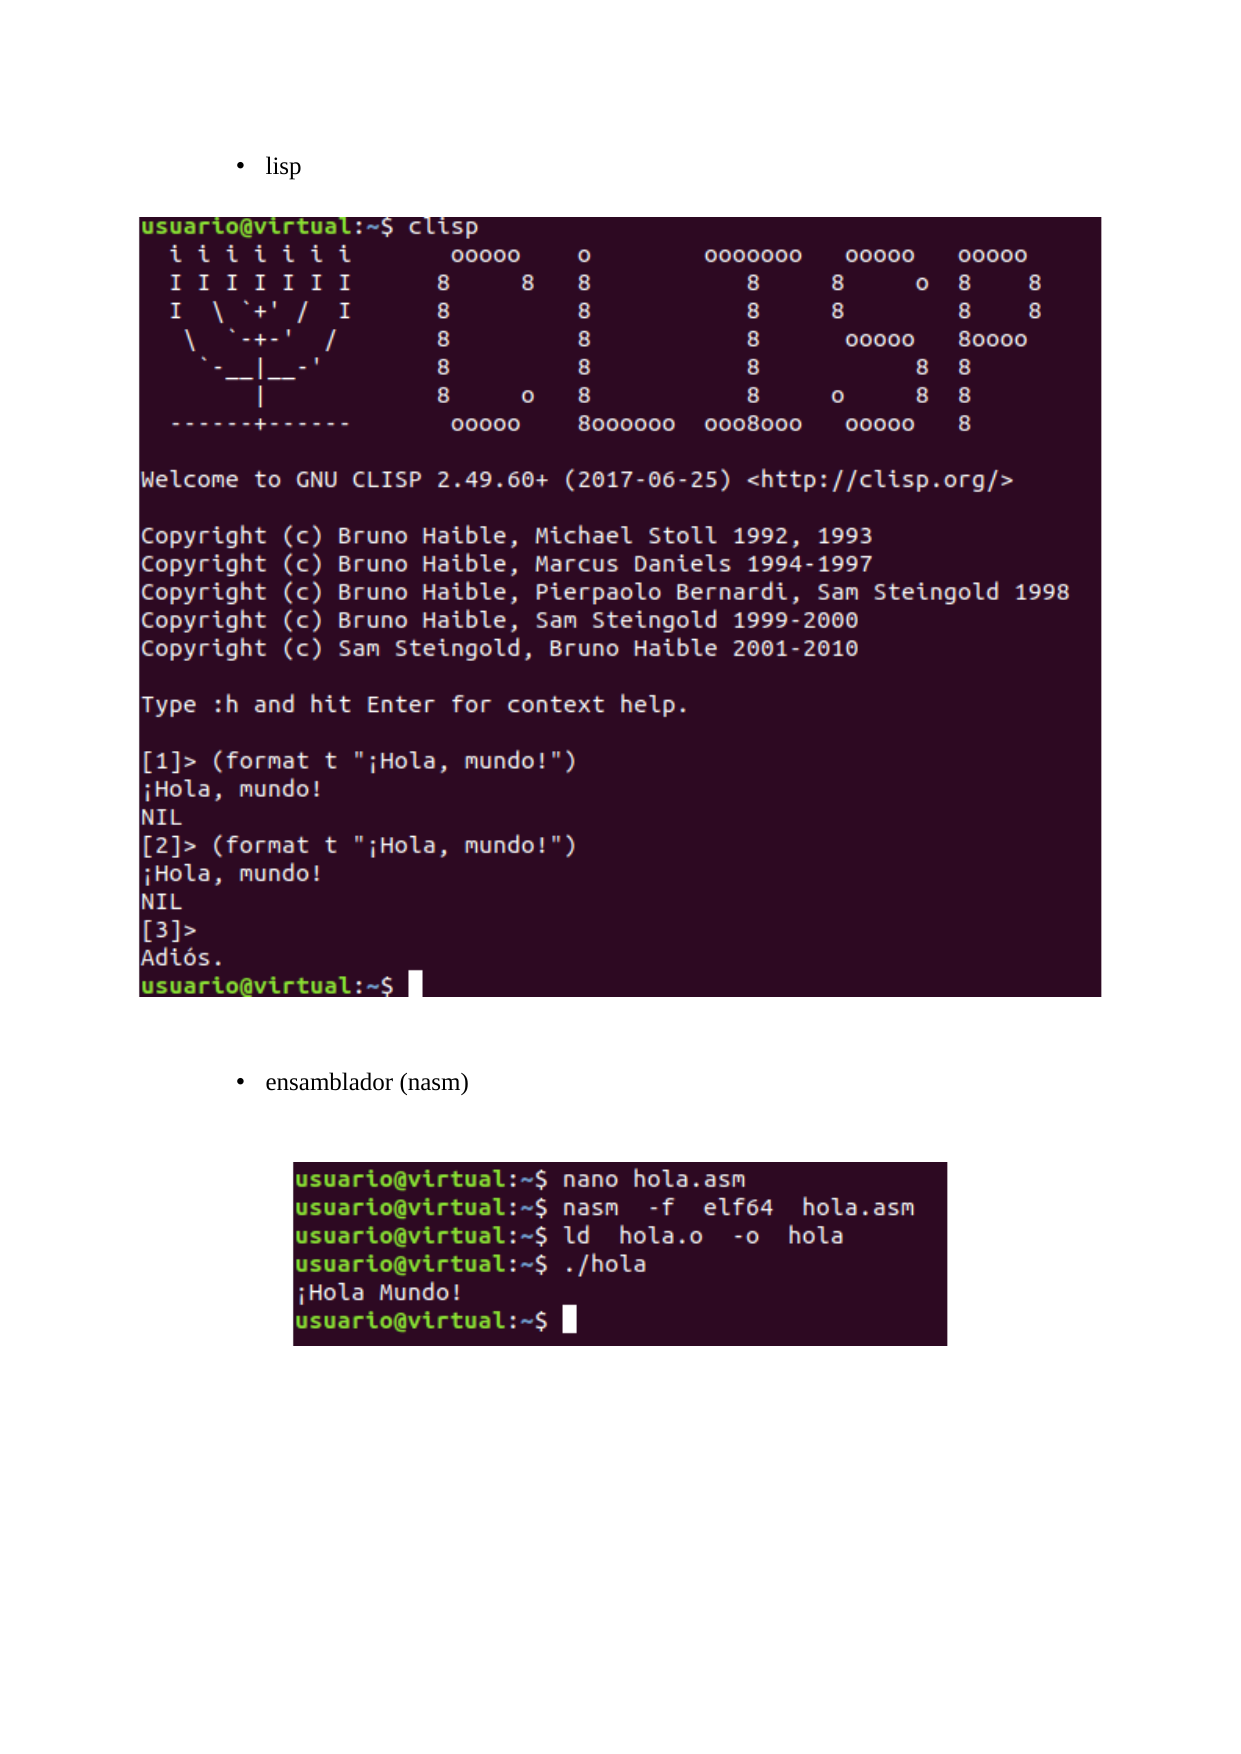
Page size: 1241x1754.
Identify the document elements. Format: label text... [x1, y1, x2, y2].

list lisp [236, 151, 1122, 180]
picture [138, 217, 1102, 997]
picture [292, 1162, 948, 1346]
list ensamblador (nasm) [236, 1067, 1122, 1096]
